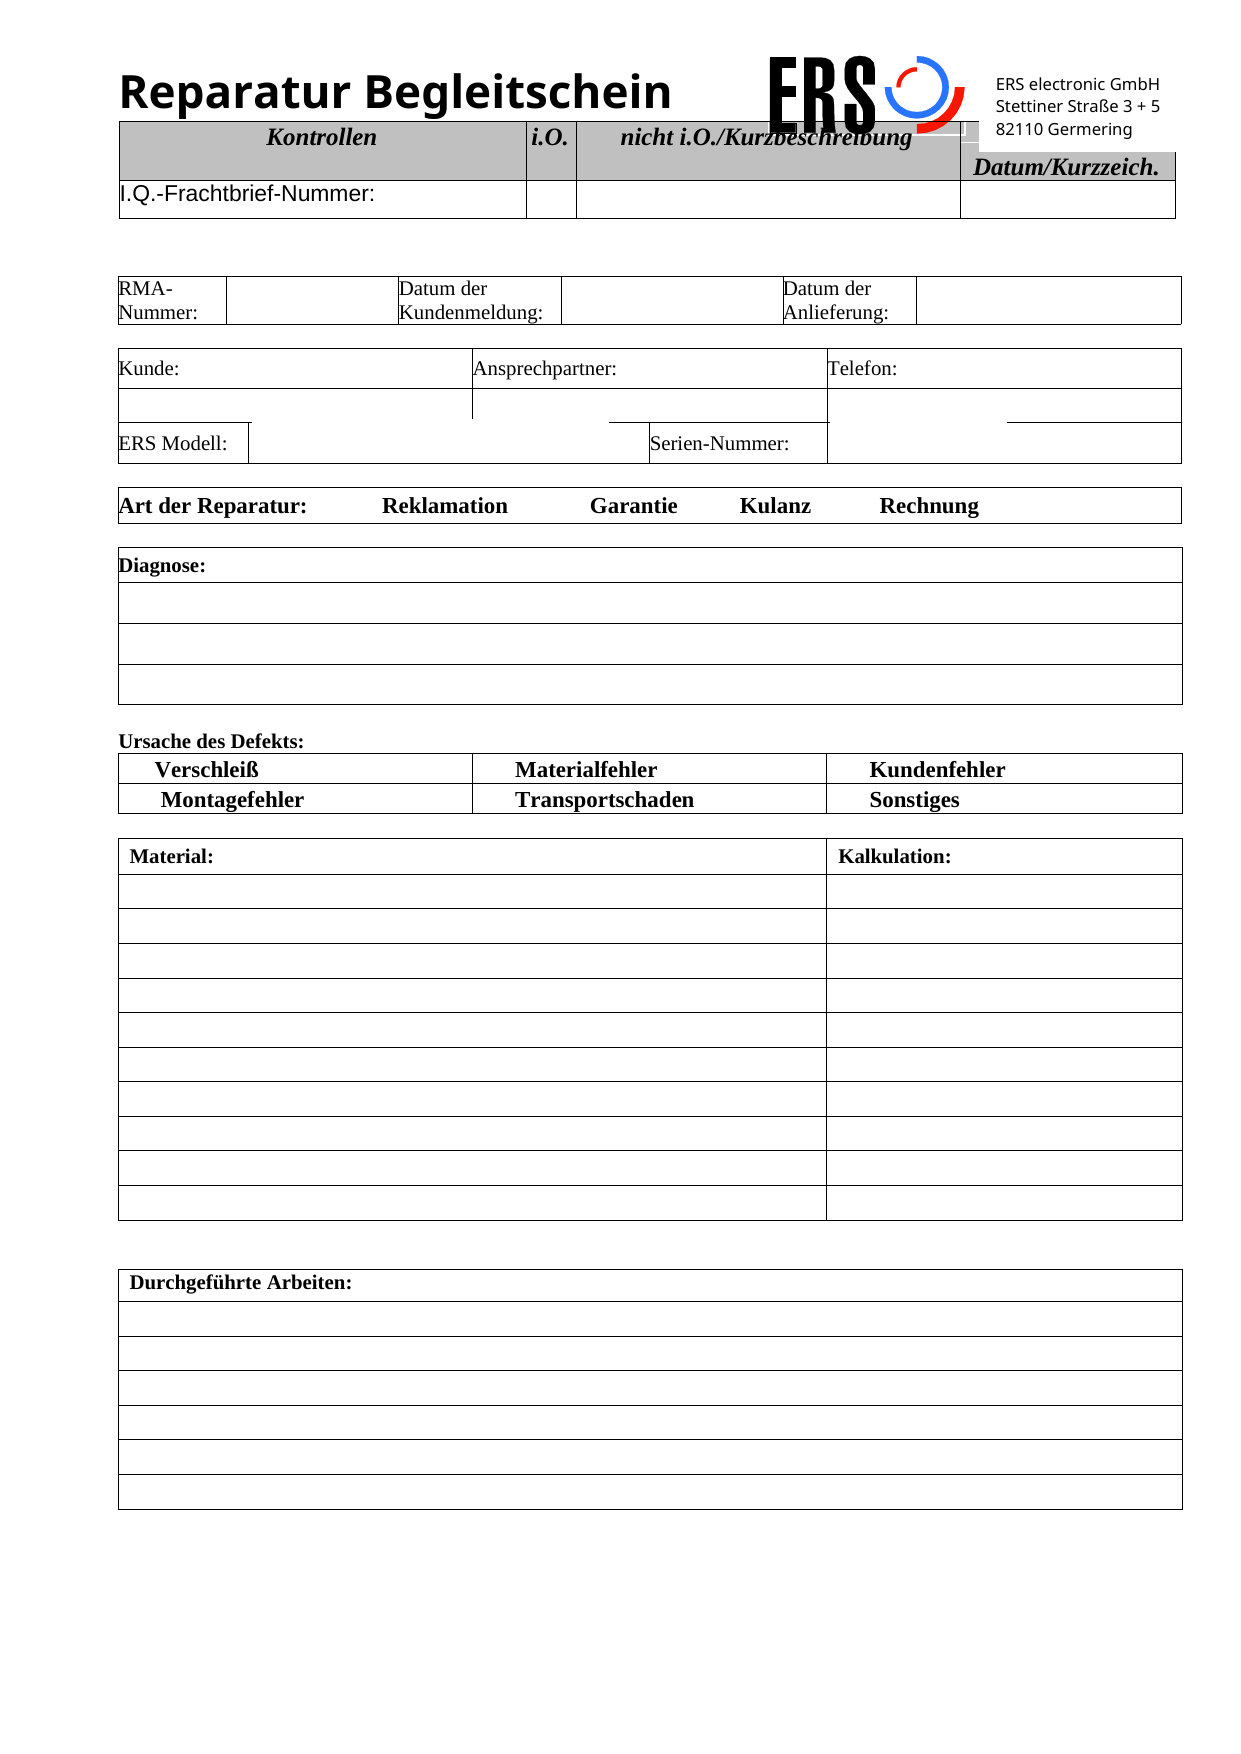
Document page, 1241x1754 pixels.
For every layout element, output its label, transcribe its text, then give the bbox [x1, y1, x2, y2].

table_header Material: [119, 839, 826, 874]
table_header [562, 277, 783, 324]
table_header Materialfehler [473, 754, 826, 783]
table_cell [827, 875, 1182, 908]
table_cell [827, 1151, 1182, 1185]
table_header Datum der Kundenmeldung: [399, 277, 561, 324]
table_cell [828, 389, 1181, 422]
table_cell [119, 1013, 826, 1047]
table_cell [827, 1048, 1182, 1081]
table_cell [827, 944, 1182, 977]
table_cell I.Q.-Frachtbrief-Nummer: [120, 181, 526, 218]
table_cell [119, 1371, 1182, 1405]
table_cell [249, 423, 649, 463]
table_cell [827, 909, 1182, 943]
table_header Ansprechpartner: [473, 349, 827, 388]
table_cell [577, 181, 960, 218]
table_cell [119, 1186, 826, 1219]
table_cell [119, 979, 826, 1012]
table_cell [119, 1117, 826, 1150]
table_cell [119, 583, 1182, 623]
table_header nicht i.O./Kurzbeschreibung [577, 122, 960, 180]
table_header Diagnose: [119, 548, 1182, 582]
table_header Durchgeführte Arbeiten: [119, 1270, 1182, 1301]
table_cell [119, 389, 472, 422]
table_cell [827, 979, 1182, 1012]
table_cell [119, 1048, 826, 1081]
table_cell [119, 1475, 1182, 1508]
table_header Kalkulation: [827, 839, 1182, 874]
table_cell [828, 423, 1181, 463]
table_cell Sonstiges [827, 784, 1182, 813]
table_cell [827, 1013, 1182, 1047]
table_header [227, 277, 398, 324]
table_cell [119, 909, 826, 943]
table_cell [119, 665, 1182, 704]
table_cell [119, 875, 826, 908]
table_cell [119, 1406, 1182, 1439]
table_cell [119, 944, 826, 977]
text Ursache des Defekts: [118, 729, 1092, 753]
table_cell [827, 1082, 1182, 1116]
table_header Verschleiß [119, 754, 472, 783]
table_header [961, 122, 979, 142]
table_cell [527, 181, 576, 218]
table_header i.O. [527, 122, 576, 180]
table_header Kundenfehler [827, 754, 1182, 783]
table_cell [119, 1302, 1182, 1336]
table_cell [119, 624, 1182, 663]
table_header [917, 277, 1181, 324]
table_cell [119, 1337, 1182, 1370]
table_cell [827, 1117, 1182, 1150]
table_cell [961, 181, 1175, 218]
table_header Datum/Kurzzeich. [961, 143, 1175, 180]
table_cell [119, 1440, 1182, 1474]
table_cell [827, 1186, 1182, 1219]
table_header Kunde: [119, 349, 472, 388]
table_cell [119, 1151, 826, 1185]
table_header Telefon: [828, 349, 1181, 388]
table_cell Transportschaden [473, 784, 826, 813]
table_cell [473, 389, 827, 422]
table_cell Serien-Nummer: [650, 423, 827, 463]
table_header Art der Reparatur: Reklamation Garantie Kulanz Rechnung [119, 488, 1181, 523]
table_header RMA- Nummer: [119, 277, 226, 324]
table_header Kontrollen [120, 122, 526, 180]
table_cell ERS Modell: [119, 423, 248, 463]
table_cell Montagefehler [119, 784, 472, 813]
table_cell [119, 1082, 826, 1116]
table_header Datum der Anlieferung: [784, 277, 916, 324]
